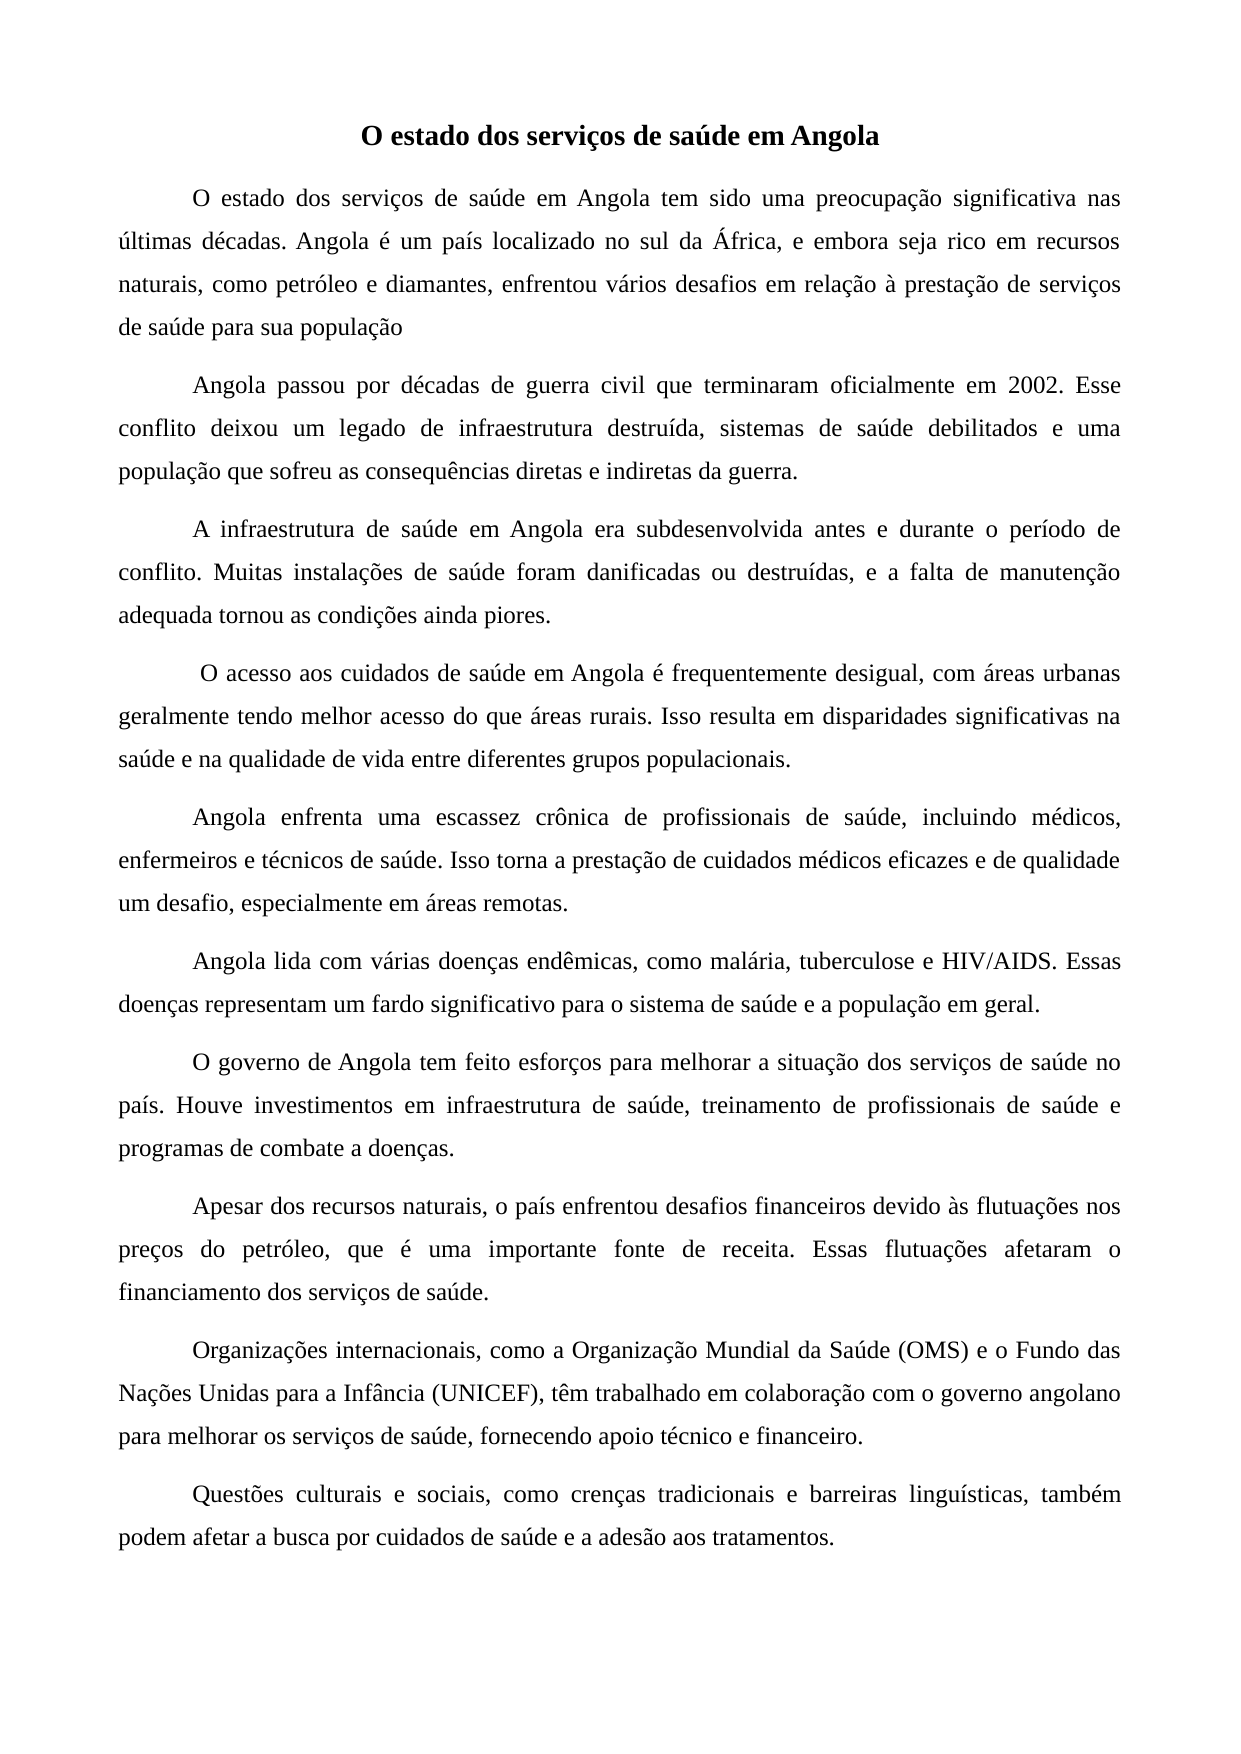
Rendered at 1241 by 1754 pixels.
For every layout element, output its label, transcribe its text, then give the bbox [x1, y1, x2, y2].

text O governo de Angola tem feito esforços para melhorar a situação dos serviços de saúde no país. Houve investimentos em infraestrutura de saúde, treinamento de profissionais de saúde e programas de combate a doenças. [118, 1047, 1122, 1162]
text Questões culturais e sociais, como crenças tradicionais e barreiras linguísticas, também podem afetar a busca por cuidados de saúde e a adesão aos tratamentos. [118, 1479, 1122, 1551]
text Apesar dos recursos naturais, o país enfrentou desafios financeiros devido às flutuações nos preços do petróleo, que é uma importante fonte de receita. Essas flutuações afetaram o financiamento dos serviços de saúde. [118, 1191, 1122, 1306]
text A infraestrutura de saúde em Angola era subdesenvolvida antes e durante o período de conflito. Muitas instalações de saúde foram danificadas ou destruídas, e a falta de manutenção adequada tornou as condições ainda piores. [118, 514, 1122, 629]
text Angola passou por décadas de guerra civil que terminaram oficialmente em 2002. Esse conflito deixou um legado de infraestrutura destruída, sistemas de saúde debilitados e uma população que sofreu as consequências diretas e indiretas da guerra. [118, 370, 1122, 485]
text Angola lida com várias doenças endêmicas, como malária, tuberculose e HIV/AIDS. Essas doenças representam um fardo significativo para o sistema de saúde e a população em geral. [118, 946, 1122, 1018]
text O acesso aos cuidados de saúde em Angola é frequentemente desigual, com áreas urbanas geralmente tendo melhor acesso do que áreas rurais. Isso resulta em disparidades significativas na saúde e na qualidade de vida entre diferentes grupos populacionais. [118, 658, 1122, 773]
text O estado dos serviços de saúde em Angola tem sido uma preocupação significativa nas últimas décadas. Angola é um país localizado no sul da África, e embora seja rico em recursos naturais, como petróleo e diamantes, enfrentou vários desafios em relação à prestação de serviços de saúde para sua população [118, 183, 1122, 341]
text Organizações internacionais, como a Organização Mundial da Saúde (OMS) e o Fundo das Nações Unidas para a Infância (UNICEF), têm trabalhado em colaboração com o governo angolano para melhorar os serviços de saúde, fornecendo apoio técnico e financeiro. [118, 1335, 1122, 1450]
text Angola enfrenta uma escassez crônica de profissionais de saúde, incluindo médicos, enfermeiros e técnicos de saúde. Isso torna a prestação de cuidados médicos eficazes e de qualidade um desafio, especialmente em áreas remotas. [118, 802, 1122, 917]
text O estado dos serviços de saúde em Angola [118, 118, 1122, 152]
